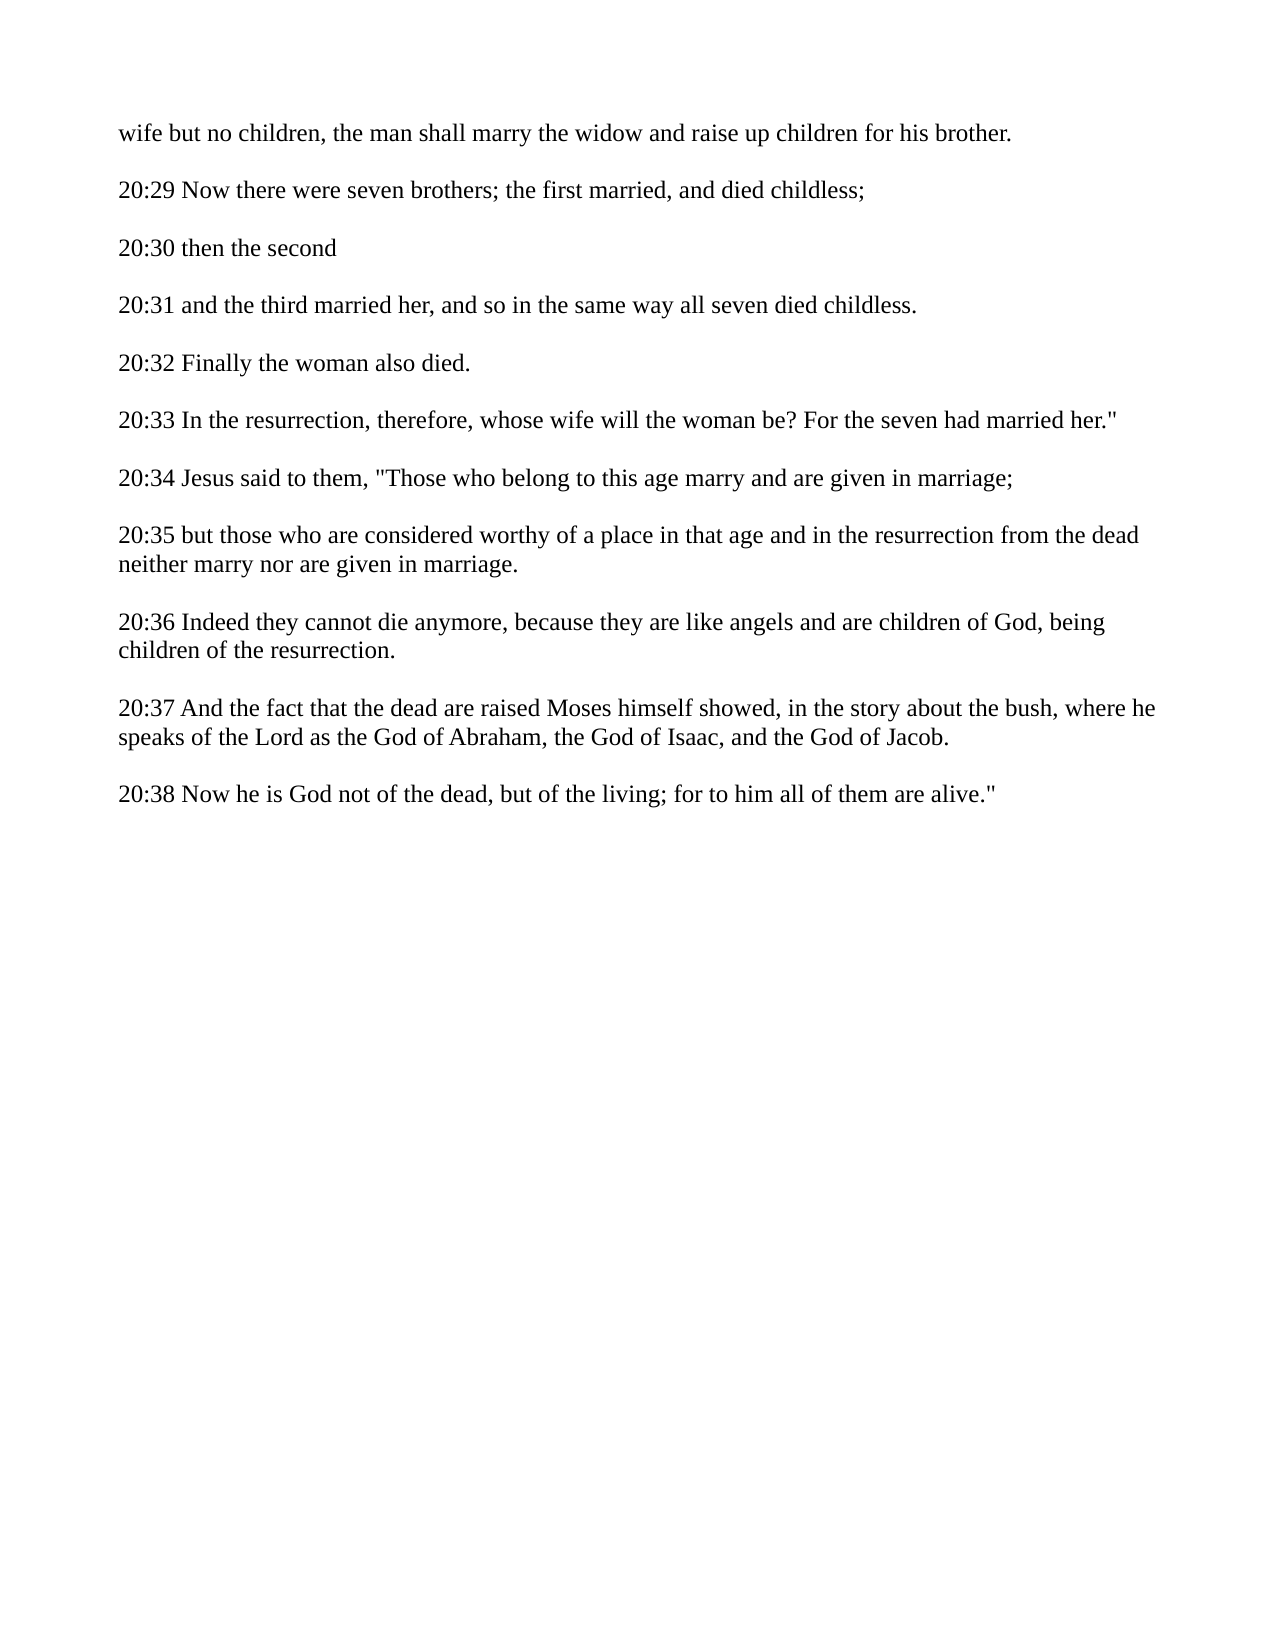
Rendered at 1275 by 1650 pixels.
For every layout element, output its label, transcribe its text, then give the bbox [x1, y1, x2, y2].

text wife but no children, the man shall marry the widow and raise up children for his brother. 20:29 Now there were seven brothers; the first married, and died childless; 20:30 then the second 20:31 and the third married her, and so in the same way all seven died childless. 20:32 Finally the woman also died. 20:33 In the resurrection, therefore, whose wife will the woman be? For the seven had married her." 20:34 Jesus said to them, "Those who belong to this age marry and are given in marriage; 20:35 but those who are considered worthy of a place in that age and in the resurrection from the dead neither marry nor are given in marriage. 20:36 Indeed they cannot die anymore, because they are like angels and are children of God, being children of the resurrection. 20:37 And the fact that the dead are raised Moses himself showed, in the story about the bush, where he speaks of the Lord as the God of Abraham, the God of Isaac, and the God of Jacob. 20:38 Now he is God not of the dead, but of the living; for to him all of them are alive." [118, 118, 1157, 808]
